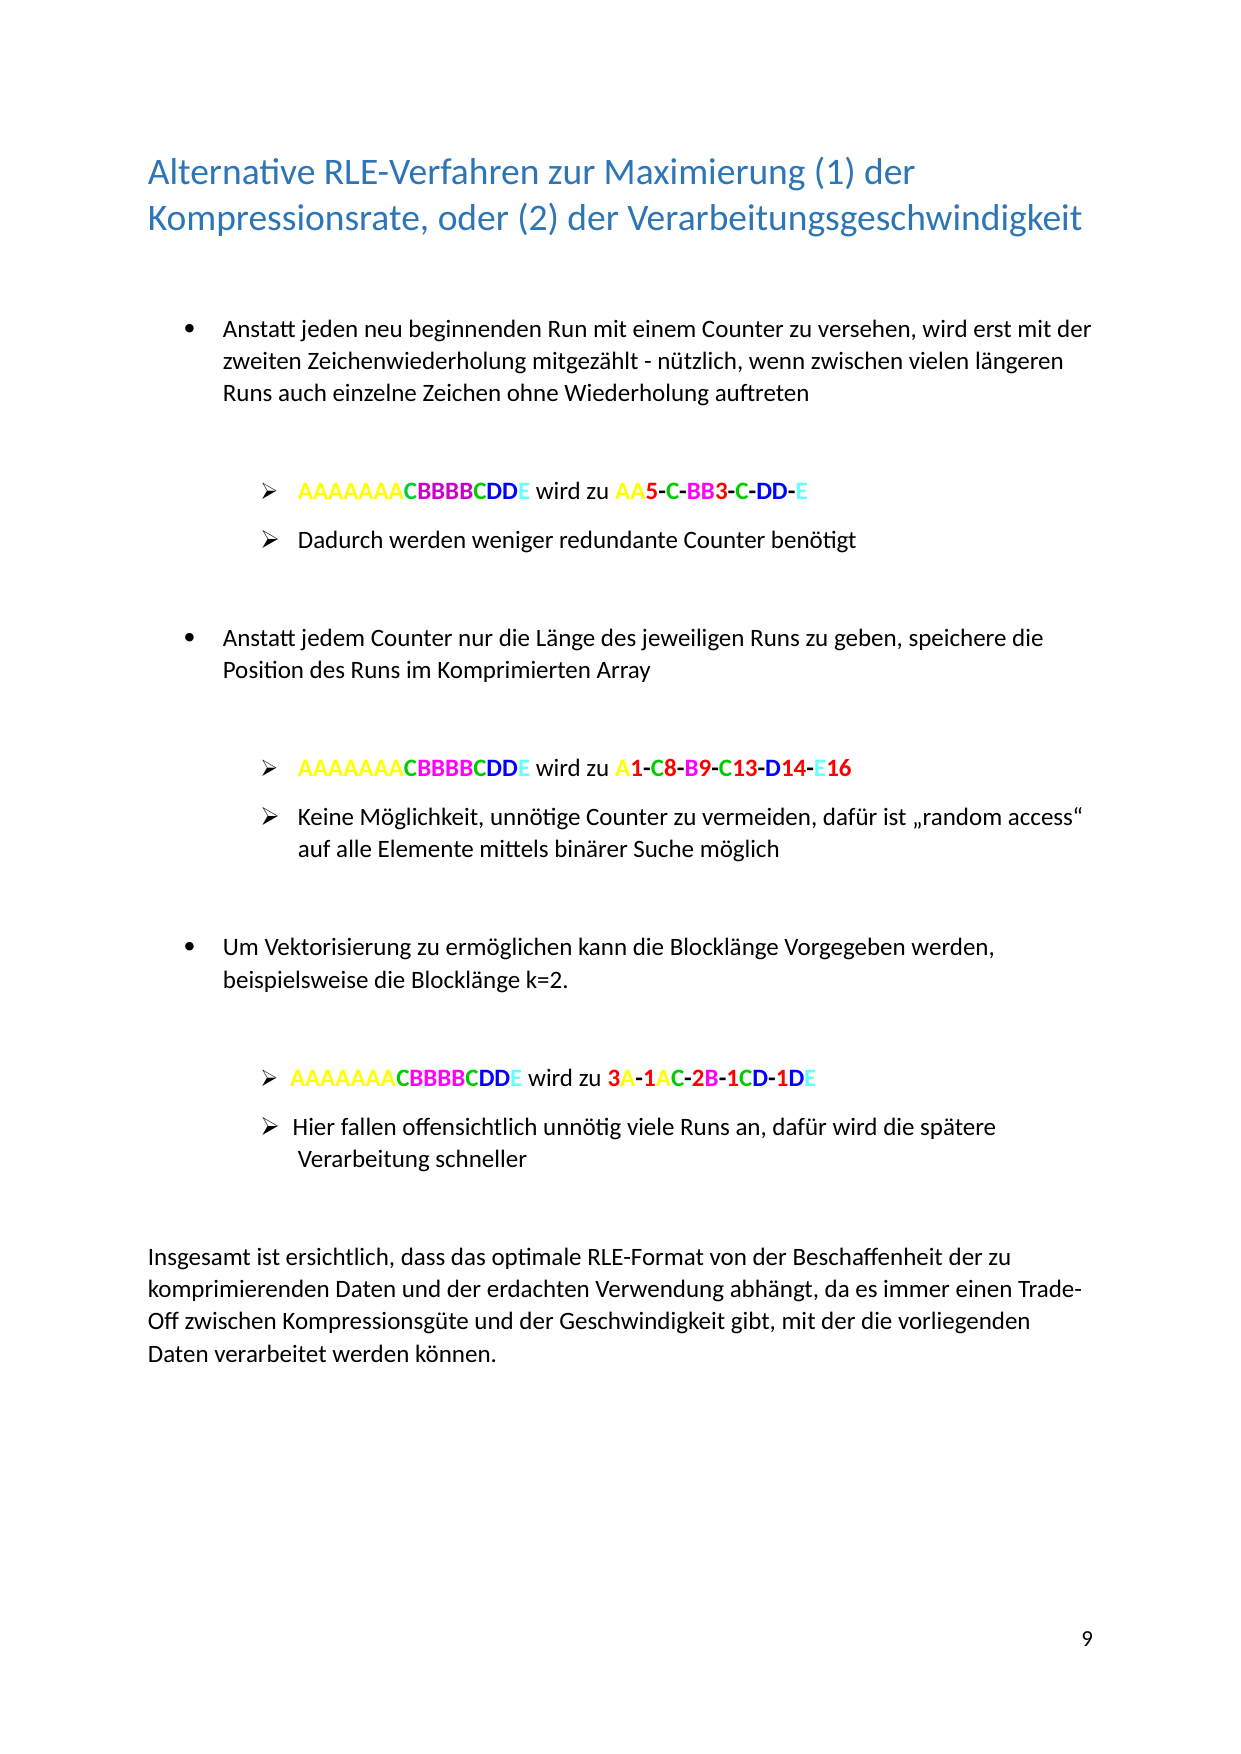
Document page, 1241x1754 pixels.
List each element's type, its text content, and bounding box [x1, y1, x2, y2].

list Keine Möglichkeit, unnötige Counter zu vermeiden, dafür ist „random access“ auf alle Elemente mittels binärer Suche möglich [260, 801, 1093, 864]
list Anstatt jeden neu beginnenden Run mit einem Counter zu versehen, wird erst mit der zweiten Zeichenwiederholung mitgezählt - nützlich, wenn zwischen vielen längeren Runs auch einzelne Zeichen ohne Wiederholung auftreten [185, 313, 1093, 408]
subtitle Alternative RLE-Verfahren zur Maximierung (1) der Kompressionsrate, oder (2) der Verarbeitungsgeschwindigkeit [148, 148, 1093, 239]
list Dadurch werden weniger redundante Counter benötigt [260, 524, 1093, 555]
list AAAAAAACBBBBCDDE wird zu AA5-C-BB3-C-DD-E [260, 475, 1093, 506]
list Um Vektorisierung zu ermöglichen kann die Blocklänge Vorgegeben werden, beispielsweise die Blocklänge k=2. [185, 932, 1093, 994]
list AAAAAAACBBBBCDDE wird zu A1-C8-B9-C13-D14-E16 [260, 752, 1093, 783]
list Hier fallen offensichtlich unnötig viele Runs an, dafür wird die spätere Verarbeitung schneller [260, 1111, 1093, 1173]
text Insgesamt ist ersichtlich, dass das optimale RLE-Format von der Beschaffenheit der zu komprimierenden Daten und der erdachten Verwendung abhängt, da es immer einen Trade-Off zwischen Kompressionsgüte und der Geschwindigkeit gibt, mit der die vorliegenden Daten verarbeitet werden können. [148, 1241, 1093, 1368]
list AAAAAAACBBBBCDDE wird zu 3A-1AC-2B-1CD-1DE [260, 1062, 1093, 1092]
list Anstatt jedem Counter nur die Länge des jeweiligen Runs zu geben, speichere die Position des Runs im Komprimierten Array [185, 622, 1093, 685]
